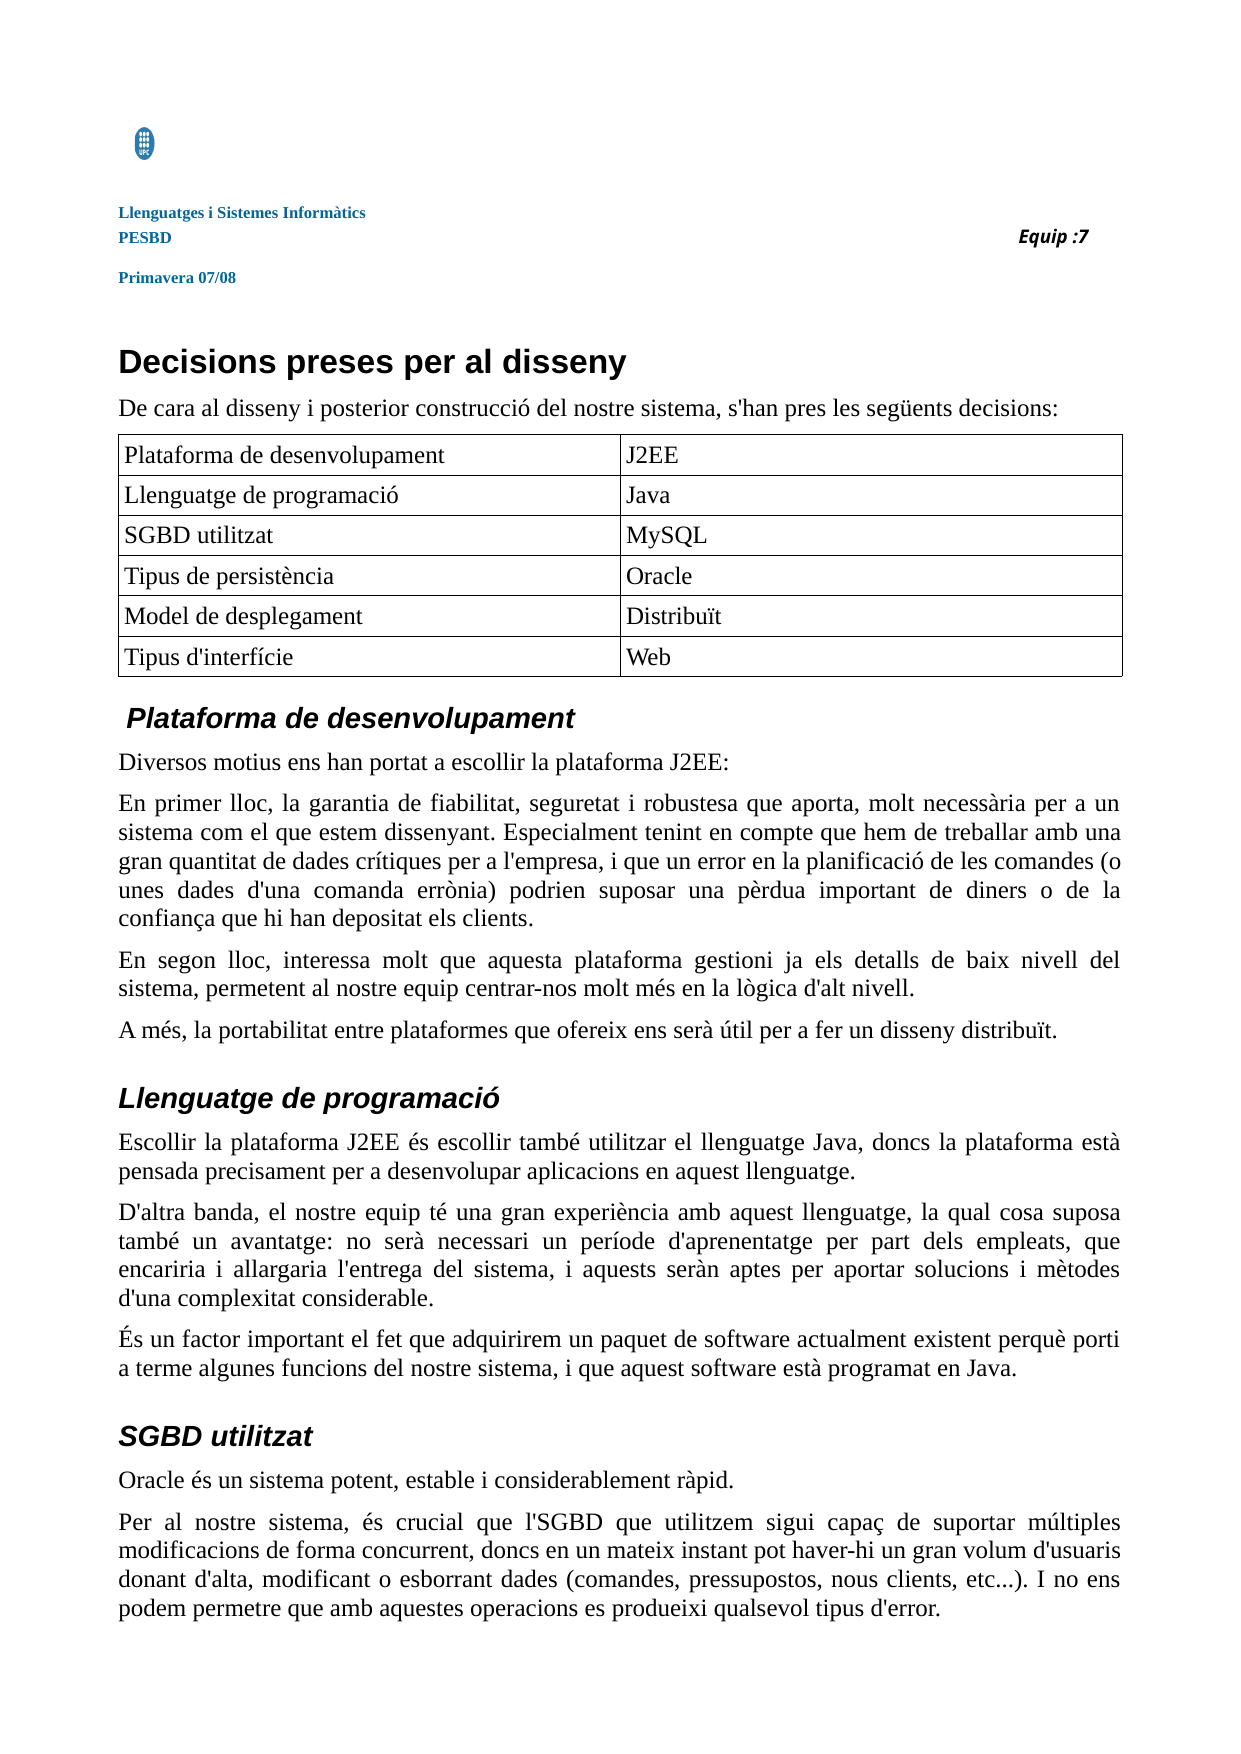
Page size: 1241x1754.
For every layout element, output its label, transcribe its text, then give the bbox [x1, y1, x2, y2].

subtitle Plataforma de desenvolupament [118, 701, 1122, 735]
table_cell Web [621, 637, 1122, 676]
table_cell MySQL [621, 516, 1122, 555]
table_cell Tipus de persistència [119, 556, 620, 595]
text Diversos motius ens han portat a escollir la plataforma J2EE: [118, 747, 1122, 776]
text De cara al disseny i posterior construcció del nostre sistema, s'han pres les següents decisions: [118, 393, 1122, 422]
table_cell Oracle [621, 556, 1122, 595]
table_cell Llenguatge de programació [119, 476, 620, 515]
text Oracle és un sistema potent, estable i considerablement ràpid. [118, 1466, 1122, 1494]
text És un factor important el fet que adquirirem un paquet de software actualment existent perquè porti a terme algunes funcions del nostre sistema, i que aquest software està programat en Java. [118, 1324, 1122, 1382]
table_header Plataforma de desenvolupament [119, 435, 620, 474]
table_cell SGBD utilitzat [119, 516, 620, 555]
table_cell Distribuït [621, 596, 1122, 636]
text Per al nostre sistema, és crucial que l'SGBD que utilitzem sigui capaç de suportar múltiples modificacions de forma concurrent, doncs en un mateix instant pot haver-hi un gran volum d'usuaris donant d'alta, modificant o esborrant dades (comandes, pressupostos, nous clients, etc...). I no ens podem permetre que amb aquestes operacions es produeixi qualsevol tipus d'error. [118, 1507, 1122, 1622]
table_cell Tipus d'interfície [119, 637, 620, 676]
text En segon lloc, interessa molt que aquesta plataforma gestioni ja els detalls de baix nivell del sistema, permetent al nostre equip centrar-nos molt més en la lògica d'alt nivell. [118, 945, 1122, 1002]
table_header J2EE [621, 435, 1122, 474]
text D'altra banda, el nostre equip té una gran experiència amb aquest llenguatge, la qual cosa suposa també un avantatge: no serà necessari un període d'aprenentatge per part dels empleats, que encariria i allargaria l'entrega del sistema, i aquests seràn aptes per aportar solucions i mètodes d'una complexitat considerable. [118, 1197, 1122, 1312]
text Escollir la plataforma J2EE és escollir també utilitzar el llenguatge Java, doncs la plataforma està pensada precisament per a desenvolupar aplicacions en aquest llenguatge. [118, 1127, 1122, 1184]
text En primer lloc, la garantia de fiabilitat, seguretat i robustesa que aporta, molt necessària per a un sistema com el que estem dissenyant. Especialment tenint en compte que hem de treballar amb una gran quantitat de dades crítiques per a l'empresa, i que un error en la planificació de les comandes (o unes dades d'una comanda errònia) podrien suposar una pèrdua important de diners o de la confiança que hi han depositat els clients. [118, 788, 1122, 932]
subtitle SGBD utilitzat [118, 1419, 1122, 1453]
text A més, la portabilitat entre plataformes que ofereix ens serà útil per a fer un disseny distribuït. [118, 1015, 1122, 1043]
table_cell Java [621, 476, 1122, 515]
table_cell Model de desplegament [119, 596, 620, 636]
subtitle Decisions preses per al disseny [118, 342, 1122, 380]
subtitle Llenguatge de programació [118, 1081, 1122, 1114]
